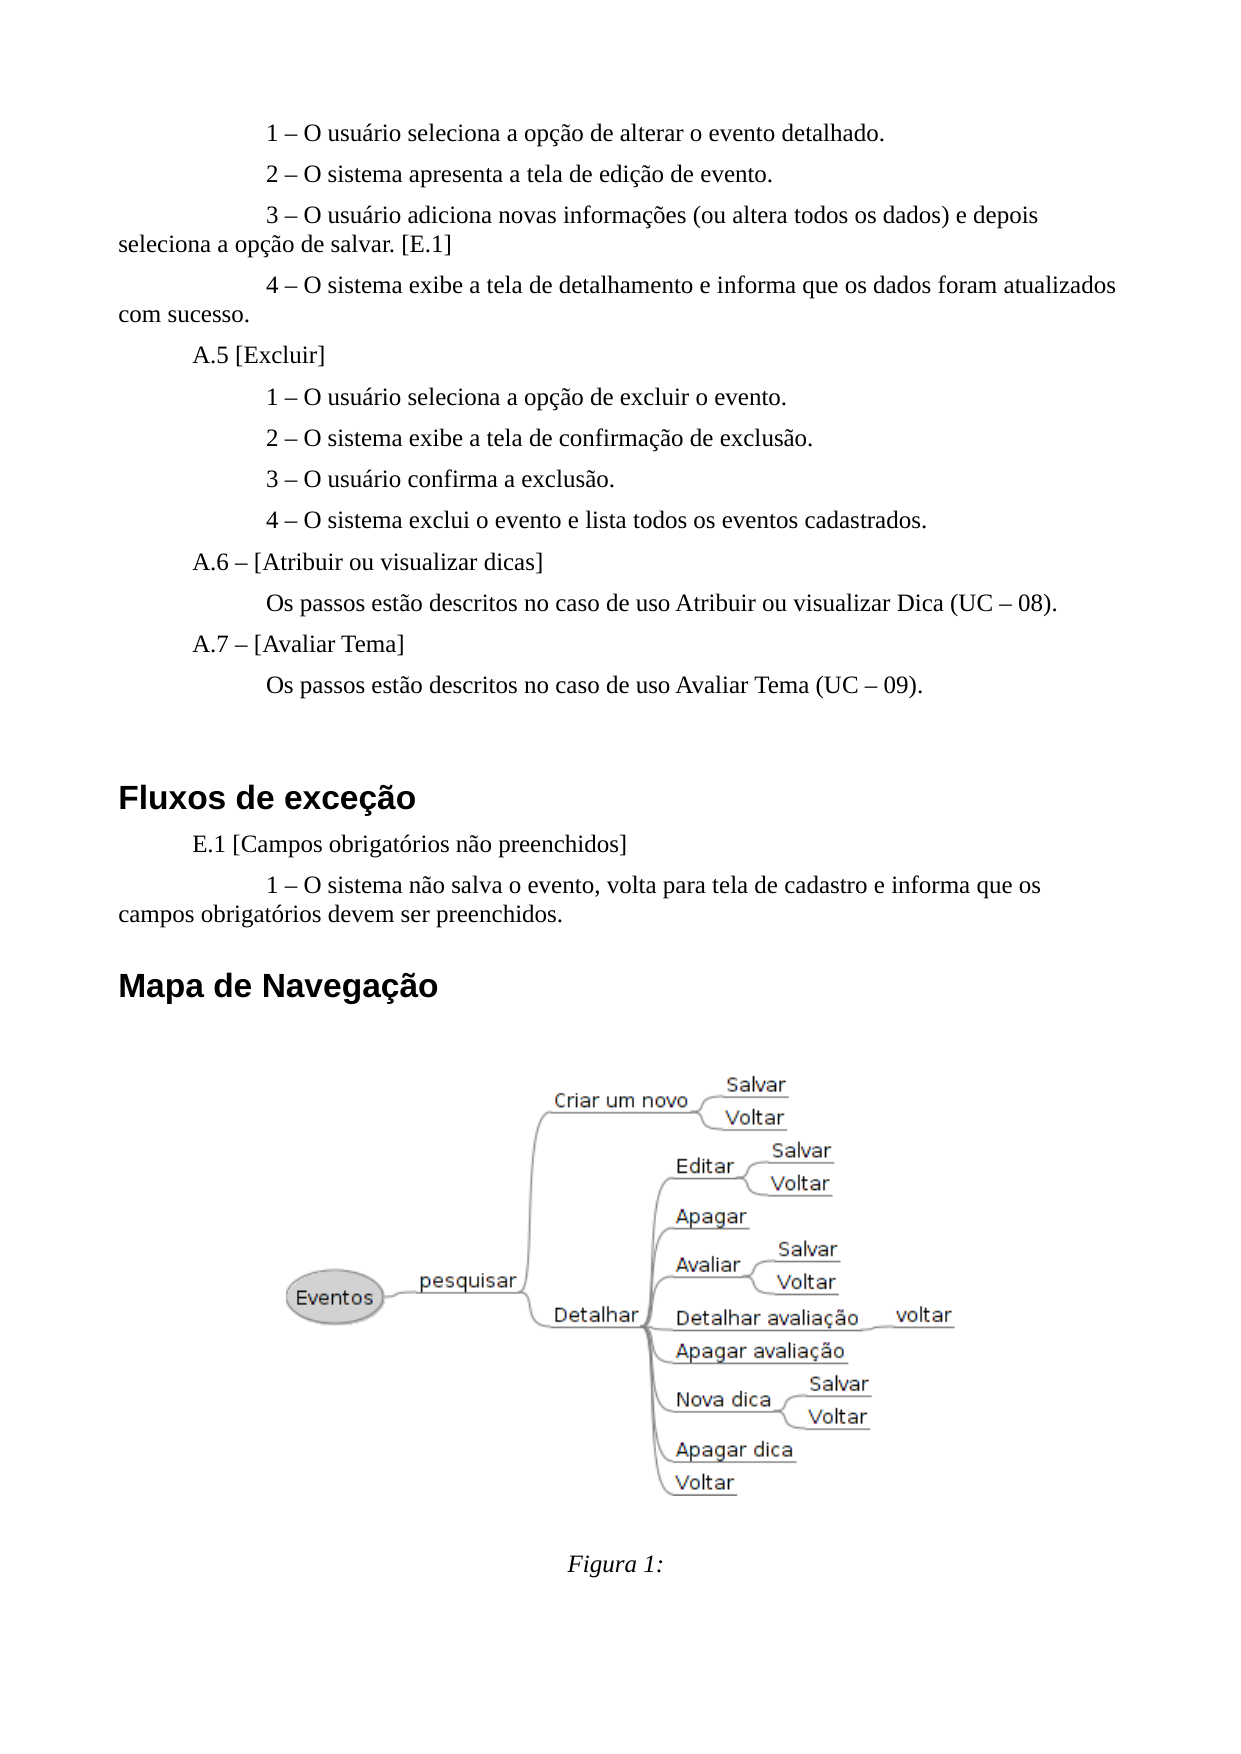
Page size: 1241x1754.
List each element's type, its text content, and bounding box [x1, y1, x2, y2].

text 4 – O sistema exclui o evento e lista todos os eventos cadastrados. [118, 506, 1122, 534]
text 2 – O sistema exibe a tela de confirmação de exclusão. [118, 423, 1122, 452]
text 1 – O sistema não salva o evento, volta para tela de cadastro e informa que os campos obrigatórios devem ser preenchidos. [118, 871, 1122, 928]
text 1 – O usuário seleciona a opção de alterar o evento detalhado. [118, 118, 1122, 147]
text Figura 1: [286, 1549, 954, 1578]
subtitle Fluxos de exceção [118, 778, 1122, 817]
text 2 – O sistema apresenta a tela de edição de evento. [118, 159, 1122, 188]
text A.5 [Excluir] [118, 341, 1122, 369]
text E.1 [Campos obrigatórios não preenchidos] [118, 829, 1122, 858]
text 3 – O usuário adiciona novas informações (ou altera todos os dados) e depois seleciona a opção de salvar. [E.1] [118, 201, 1122, 258]
text 1 – O usuário seleciona a opção de excluir o evento. [118, 382, 1122, 411]
text 4 – O sistema exibe a tela de detalhamento e informa que os dados foram atualizados com sucesso. [118, 271, 1122, 328]
text A.7 – [Avaliar Tema] [118, 629, 1122, 658]
text A.6 – [Atribuir ou visualizar dicas] [118, 547, 1122, 576]
picture [285, 1070, 955, 1496]
text 3 – O usuário confirma a exclusão. [118, 464, 1122, 493]
text Os passos estão descritos no caso de uso Atribuir ou visualizar Dica (UC – 08). [118, 588, 1122, 617]
subtitle Mapa de Navegação [118, 966, 1122, 1004]
text Os passos estão descritos no caso de uso Avaliar Tema (UC – 09). [118, 671, 1122, 699]
